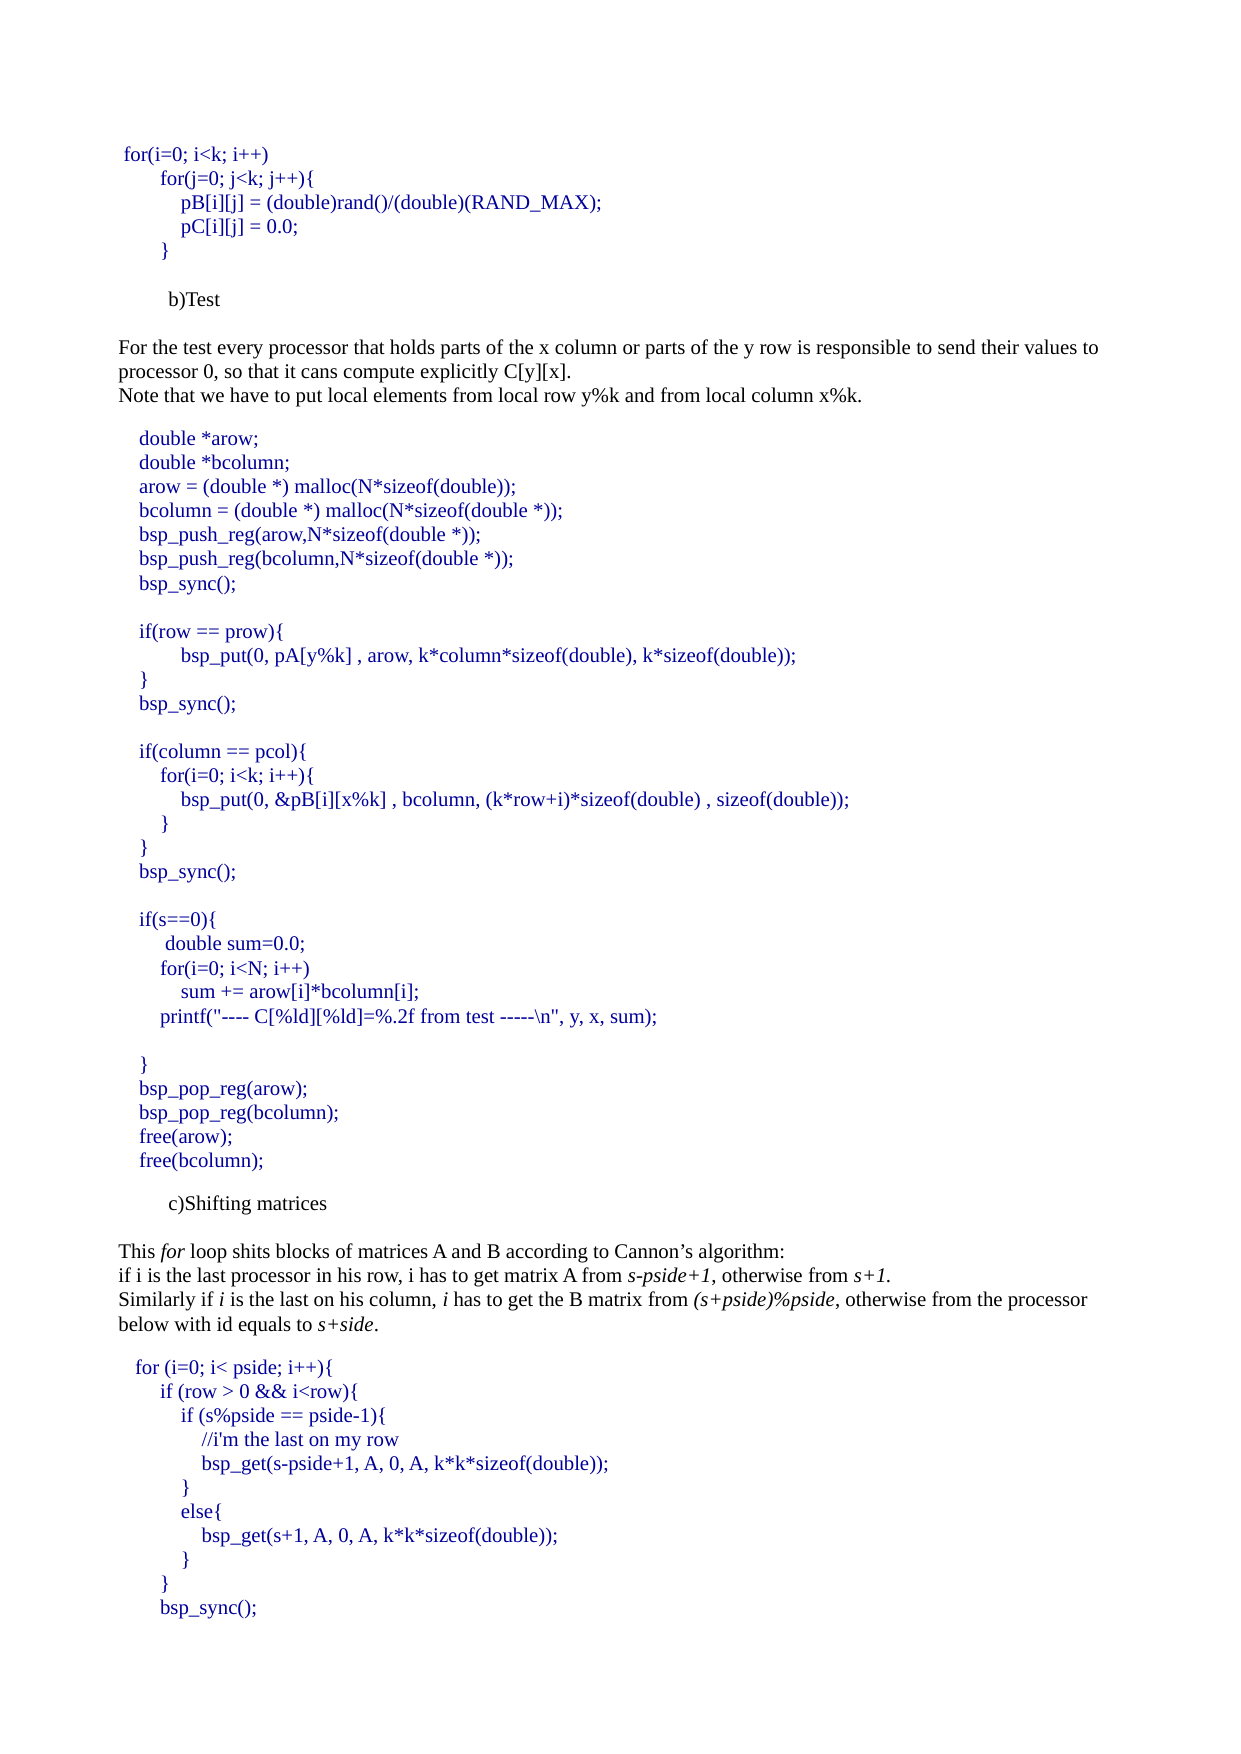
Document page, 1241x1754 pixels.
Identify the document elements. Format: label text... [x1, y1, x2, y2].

text bsp_put(0, pA[y%k] , arow, k*column*sizeof(double), k*sizeof(double)); [118, 643, 1122, 667]
text arow = (double *) malloc(N*sizeof(double)); [118, 474, 1122, 498]
text } [118, 835, 1122, 859]
text double *bcolumn; [118, 450, 1122, 474]
text for(i=0; i<k; i++) [118, 142, 1122, 166]
text printf("---- C[%ld][%ld]=%.2f from test -----\n", y, x, sum); [118, 1003, 1122, 1028]
text if(s==0){ [118, 907, 1122, 931]
text bsp_sync(); [118, 570, 1122, 594]
text bsp_sync(); [118, 1595, 1122, 1619]
text For the test every processor that holds parts of the x column or parts of the y row is responsible to send their values to processor 0, so that it cans compute explicitly C[y][x]. [118, 335, 1122, 383]
text } [118, 811, 1122, 835]
text } [118, 1571, 1122, 1595]
text bcolumn = (double *) malloc(N*sizeof(double *)); [118, 498, 1122, 522]
text for(i=0; i<k; i++){ [118, 763, 1122, 787]
text bsp_get(s-pside+1, A, 0, A, k*k*sizeof(double)); [118, 1451, 1122, 1475]
text if i is the last processor in his row, i has to get matrix A from s-pside+1, otherwise from s+1. [118, 1263, 1122, 1287]
text Similarly if i is the last on his column, i has to get the B matrix from (s+pside)%pside, otherwise from the processor below with id equals to s+side. [118, 1287, 1122, 1336]
text for(j=0; j<k; j++){ [118, 166, 1122, 190]
text for (i=0; i< pside; i++){ [118, 1355, 1122, 1379]
text free(arow); [118, 1124, 1122, 1148]
text bsp_get(s+1, A, 0, A, k*k*sizeof(double)); [118, 1523, 1122, 1547]
text pC[i][j] = 0.0; [118, 214, 1122, 238]
text Note that we have to put local elements from local row y%k and from local column x%k. [118, 383, 1122, 407]
text if (row > 0 && i<row){ [118, 1379, 1122, 1403]
text free(bcolumn); [118, 1148, 1122, 1172]
text c)Shifting matrices [118, 1191, 1122, 1215]
text else{ [118, 1499, 1122, 1523]
text bsp_pop_reg(arow); [118, 1076, 1122, 1100]
text } [118, 1052, 1122, 1076]
text pB[i][j] = (double)rand()/(double)(RAND_MAX); [118, 190, 1122, 214]
text if (s%pside == pside-1){ [118, 1403, 1122, 1427]
text sum += arow[i]*bcolumn[i]; [118, 979, 1122, 1003]
text bsp_sync(); [118, 691, 1122, 715]
text bsp_push_reg(bcolumn,N*sizeof(double *)); [118, 546, 1122, 570]
text bsp_push_reg(arow,N*sizeof(double *)); [118, 522, 1122, 546]
text This for loop shits blocks of matrices A and B according to Cannon’s algorithm: [118, 1239, 1122, 1263]
text if(row == prow){ [118, 618, 1122, 643]
text for(i=0; i<N; i++) [118, 955, 1122, 979]
text bsp_pop_reg(bcolumn); [118, 1100, 1122, 1124]
text bsp_sync(); [118, 859, 1122, 883]
text bsp_put(0, &pB[i][x%k] , bcolumn, (k*row+i)*sizeof(double) , sizeof(double)); [118, 787, 1122, 811]
text double sum=0.0; [118, 931, 1122, 955]
text } [118, 1475, 1122, 1499]
text } [118, 667, 1122, 691]
text //i'm the last on my row [118, 1427, 1122, 1451]
text double *arow; [118, 426, 1122, 450]
text } [118, 238, 1122, 262]
text } [118, 1547, 1122, 1571]
text b)Test [118, 287, 1122, 311]
text if(column == pcol){ [118, 739, 1122, 763]
